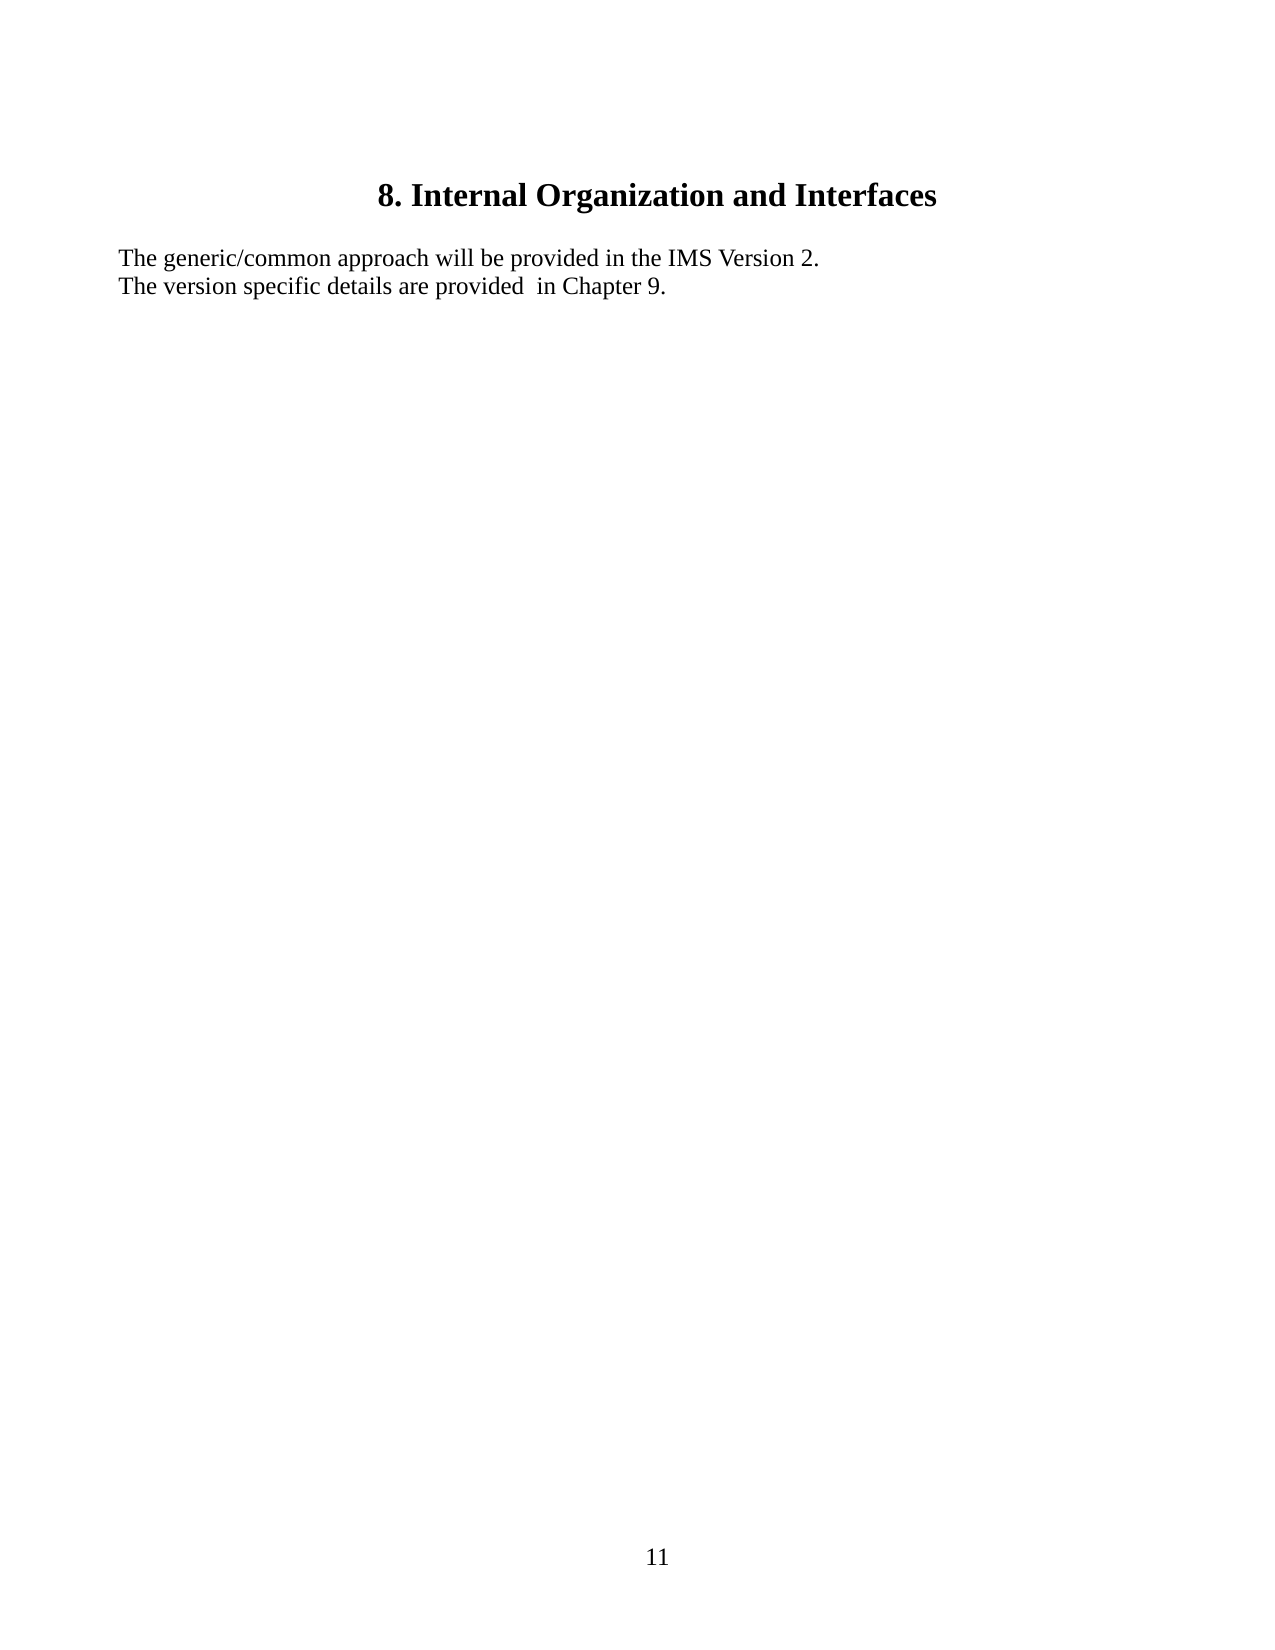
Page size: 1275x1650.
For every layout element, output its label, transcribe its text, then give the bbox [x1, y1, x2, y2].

text The version specific details are provided in Chapter 9. [118, 271, 1196, 300]
text The generic/common approach will be provided in the IMS Version 2. [118, 243, 1196, 271]
text 8. Internal Organization and Interfaces [118, 176, 1196, 214]
